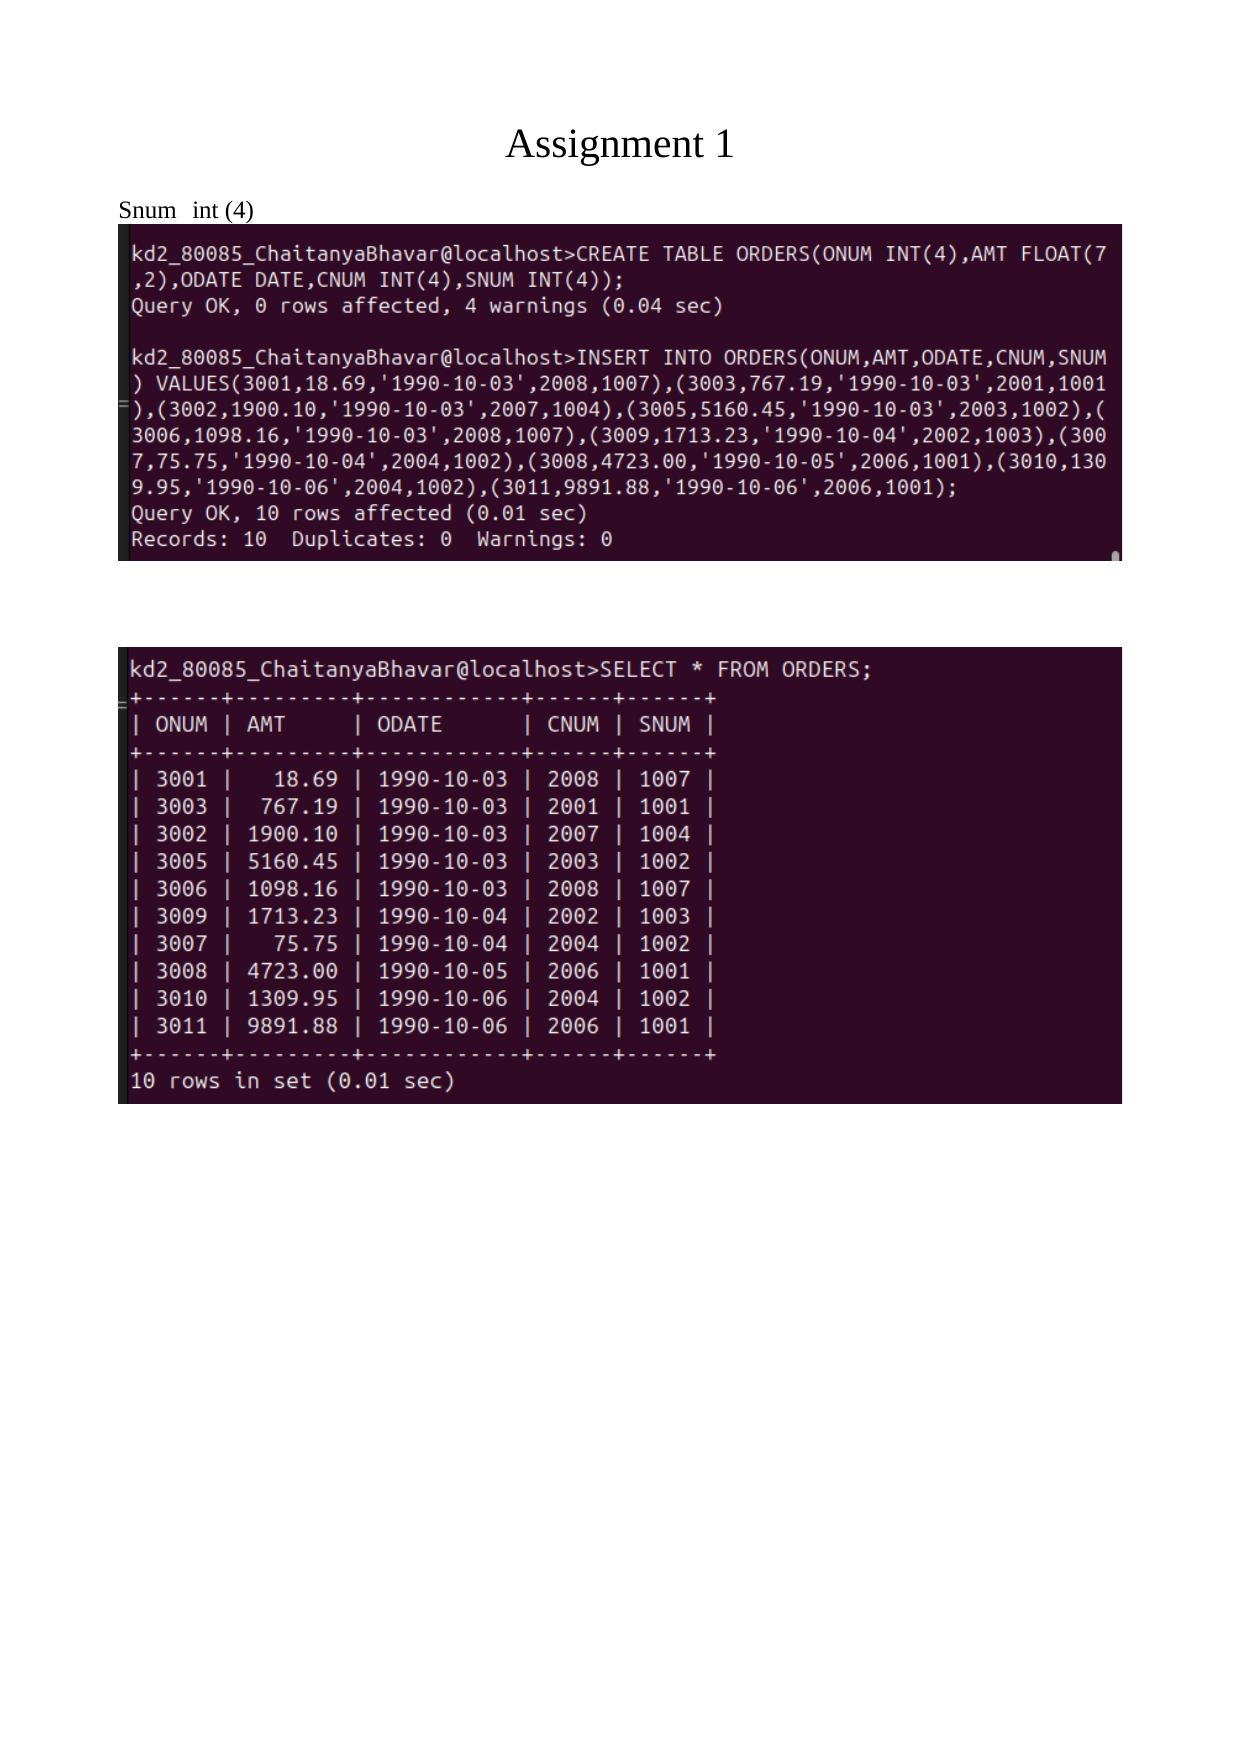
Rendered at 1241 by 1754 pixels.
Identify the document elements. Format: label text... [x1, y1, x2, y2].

text Snum int (4) [118, 196, 1122, 224]
picture [118, 224, 1123, 561]
picture [118, 647, 1123, 1104]
